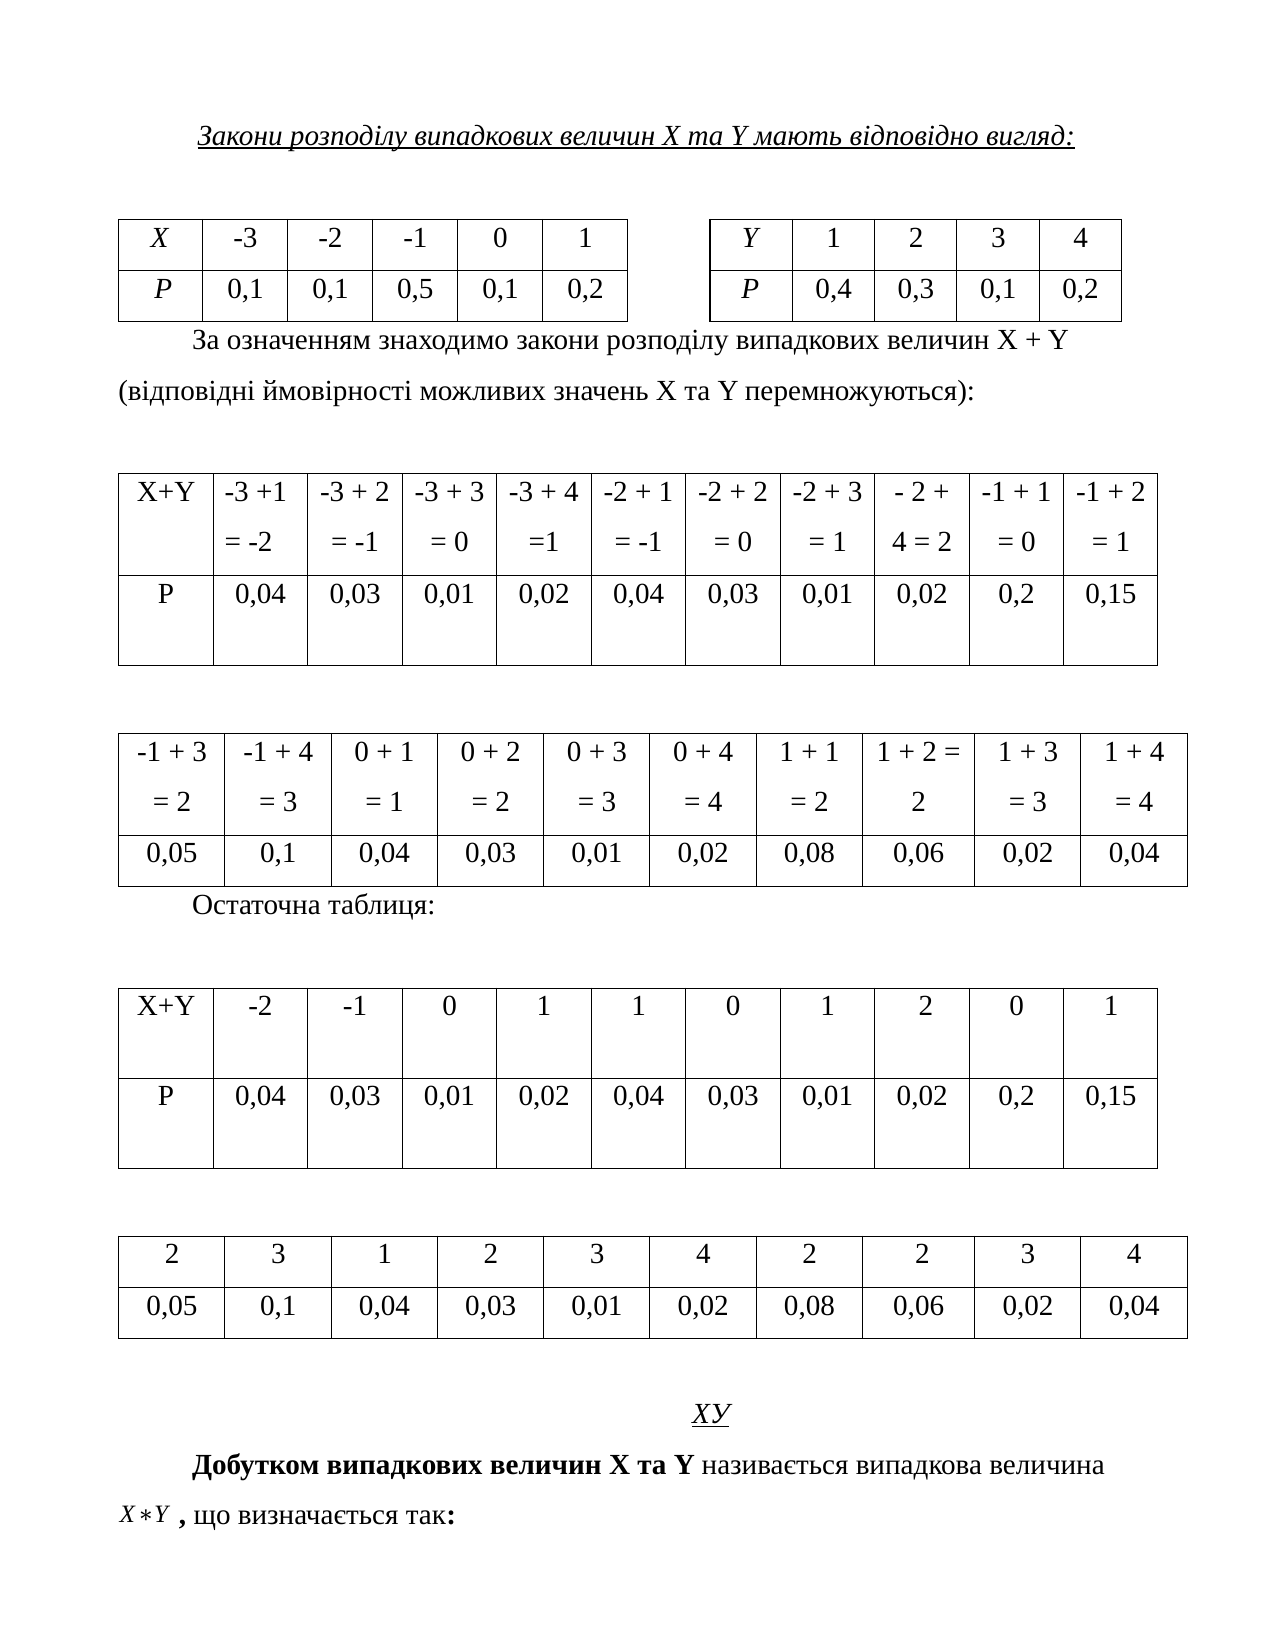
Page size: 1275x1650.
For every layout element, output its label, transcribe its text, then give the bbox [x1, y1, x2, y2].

table_cell 0,2 [543, 271, 627, 321]
text , що визначається так: [118, 1497, 1157, 1531]
table_header 1 + 1 = 2 [757, 734, 862, 834]
text Закони розподілу випадкових величин X та Y мають відповідно вигляд: [118, 118, 1157, 152]
table_cell 0,01 [781, 1079, 874, 1167]
table_header 2 [438, 1237, 543, 1287]
table_header -3 + 3 = 0 [403, 474, 496, 575]
table_header 1 + 2 = 2 [863, 734, 974, 834]
table_cell 0,15 [1064, 1079, 1157, 1167]
table_cell 0,3 [875, 271, 956, 321]
table_cell 0,06 [863, 1288, 974, 1338]
table_cell 0,02 [975, 1288, 1080, 1338]
text Остаточна таблиця: [118, 887, 1157, 920]
table_header 0 + 1 = 1 [332, 734, 437, 834]
table_cell 0,08 [757, 836, 862, 886]
table_header 2 [757, 1237, 862, 1287]
table_header 2 [875, 989, 969, 1077]
table_header -3 + 2 = -1 [308, 474, 402, 575]
table_cell 0,1 [288, 271, 372, 321]
table_header - 2 + 4 = 2 [875, 474, 969, 575]
table_header X+Y [119, 989, 213, 1077]
table_cell P [119, 271, 202, 321]
table_header [628, 219, 709, 270]
table_header -2 [214, 989, 307, 1077]
table_header -1 + 2 = 1 [1064, 474, 1157, 575]
text ХУ [267, 1397, 1157, 1430]
table_cell 0,1 [225, 1288, 331, 1338]
table_header -3 + 4 =1 [497, 474, 591, 575]
table_header -1 + 3 = 2 [119, 734, 224, 834]
table_header 0 [458, 220, 542, 270]
table_header 0 + 2 = 2 [438, 734, 543, 834]
table_header 0 [686, 989, 780, 1077]
table_cell 0,04 [592, 576, 685, 665]
table_header 1 [592, 989, 685, 1077]
table_cell 0,04 [1081, 1288, 1187, 1338]
table_cell 0,02 [650, 836, 756, 886]
table_header 1 [793, 220, 874, 270]
table_cell 0,5 [373, 271, 457, 321]
table_cell 0,01 [403, 576, 496, 665]
table_header -2 [288, 220, 372, 270]
table_cell 0,08 [757, 1288, 862, 1338]
table_header 0 [970, 989, 1063, 1077]
table_cell 0,01 [781, 576, 874, 665]
table_header -1 [373, 220, 457, 270]
table_cell 0,04 [214, 576, 307, 665]
table_header 0 [403, 989, 496, 1077]
table_cell 0,01 [544, 836, 649, 886]
table_cell 0,02 [875, 576, 969, 665]
table_header 1 [497, 989, 591, 1077]
table_header 1 + 4 = 4 [1081, 734, 1187, 834]
table_header 1 [332, 1237, 437, 1287]
table_cell 0,02 [975, 836, 1080, 886]
table_cell 0,2 [970, 1079, 1063, 1167]
table_header -1 + 1 = 0 [970, 474, 1063, 575]
table_header -2 + 3 = 1 [781, 474, 874, 575]
table_header 3 [544, 1237, 649, 1287]
table_header 1 + 3 = 3 [975, 734, 1080, 834]
table_header 1 [1064, 989, 1157, 1077]
table_cell 0,1 [957, 271, 1039, 321]
text Добутком випадкових величин X та Y називається випадкова величина [118, 1447, 1157, 1480]
table_cell 0,05 [119, 1288, 224, 1338]
table_cell 0,15 [1064, 576, 1157, 665]
table_header 0 + 3 = 3 [544, 734, 649, 834]
table_header -1 [308, 989, 402, 1077]
table_cell 0,04 [332, 1288, 437, 1338]
table_header X+Y [119, 474, 213, 575]
text За означенням знаходимо закони розподілу випадкових величин X + Y (відповідні ймовірності можливих значень X та Y перемножуються): [118, 322, 1157, 406]
table_cell 0,1 [203, 271, 287, 321]
table_header 3 [975, 1237, 1080, 1287]
table_header X [119, 220, 202, 270]
table_cell 0,01 [544, 1288, 649, 1338]
table_cell 0,04 [1081, 836, 1187, 886]
table_header -1 + 4 = 3 [225, 734, 331, 834]
table_cell 0,04 [592, 1079, 685, 1167]
table_cell [628, 270, 709, 321]
table_cell P [711, 271, 792, 321]
table_cell 0,02 [875, 1079, 969, 1167]
table_cell 0,02 [650, 1288, 756, 1338]
table_cell 0,06 [863, 836, 974, 886]
table_header -2 + 2 = 0 [686, 474, 780, 575]
table_cell 0,03 [686, 576, 780, 665]
table_header -3 +1 = -2 [214, 474, 307, 575]
table_cell P [119, 1079, 213, 1167]
table_cell 0,03 [308, 1079, 402, 1167]
table_header 3 [957, 220, 1039, 270]
table_header 4 [650, 1237, 756, 1287]
table_cell 0,05 [119, 836, 224, 886]
table_cell 0,2 [1040, 271, 1121, 321]
table_header 1 [781, 989, 874, 1077]
table_cell 0,04 [214, 1079, 307, 1167]
table_cell 0,03 [438, 836, 543, 886]
table_cell 0,03 [686, 1079, 780, 1167]
table_cell 0,4 [793, 271, 874, 321]
table_cell 0,04 [332, 836, 437, 886]
table_cell 0,01 [403, 1079, 496, 1167]
table_header 3 [225, 1237, 331, 1287]
table_header 4 [1081, 1237, 1187, 1287]
table_header 0 + 4 = 4 [650, 734, 756, 834]
table_header 2 [863, 1237, 974, 1287]
table_cell 0,03 [308, 576, 402, 665]
table_cell 0,03 [438, 1288, 543, 1338]
table_cell P [119, 576, 213, 665]
table_cell 0,2 [970, 576, 1063, 665]
table_cell 0,1 [225, 836, 331, 886]
table_header -2 + 1 = -1 [592, 474, 685, 575]
table_header 4 [1040, 220, 1121, 270]
table_header 2 [875, 220, 956, 270]
table_cell 0,02 [497, 1079, 591, 1167]
table_header Y [711, 220, 792, 270]
table_header 2 [119, 1237, 224, 1287]
table_cell 0,1 [458, 271, 542, 321]
table_header 1 [543, 220, 627, 270]
table_cell 0,02 [497, 576, 591, 665]
table_header -3 [203, 220, 287, 270]
